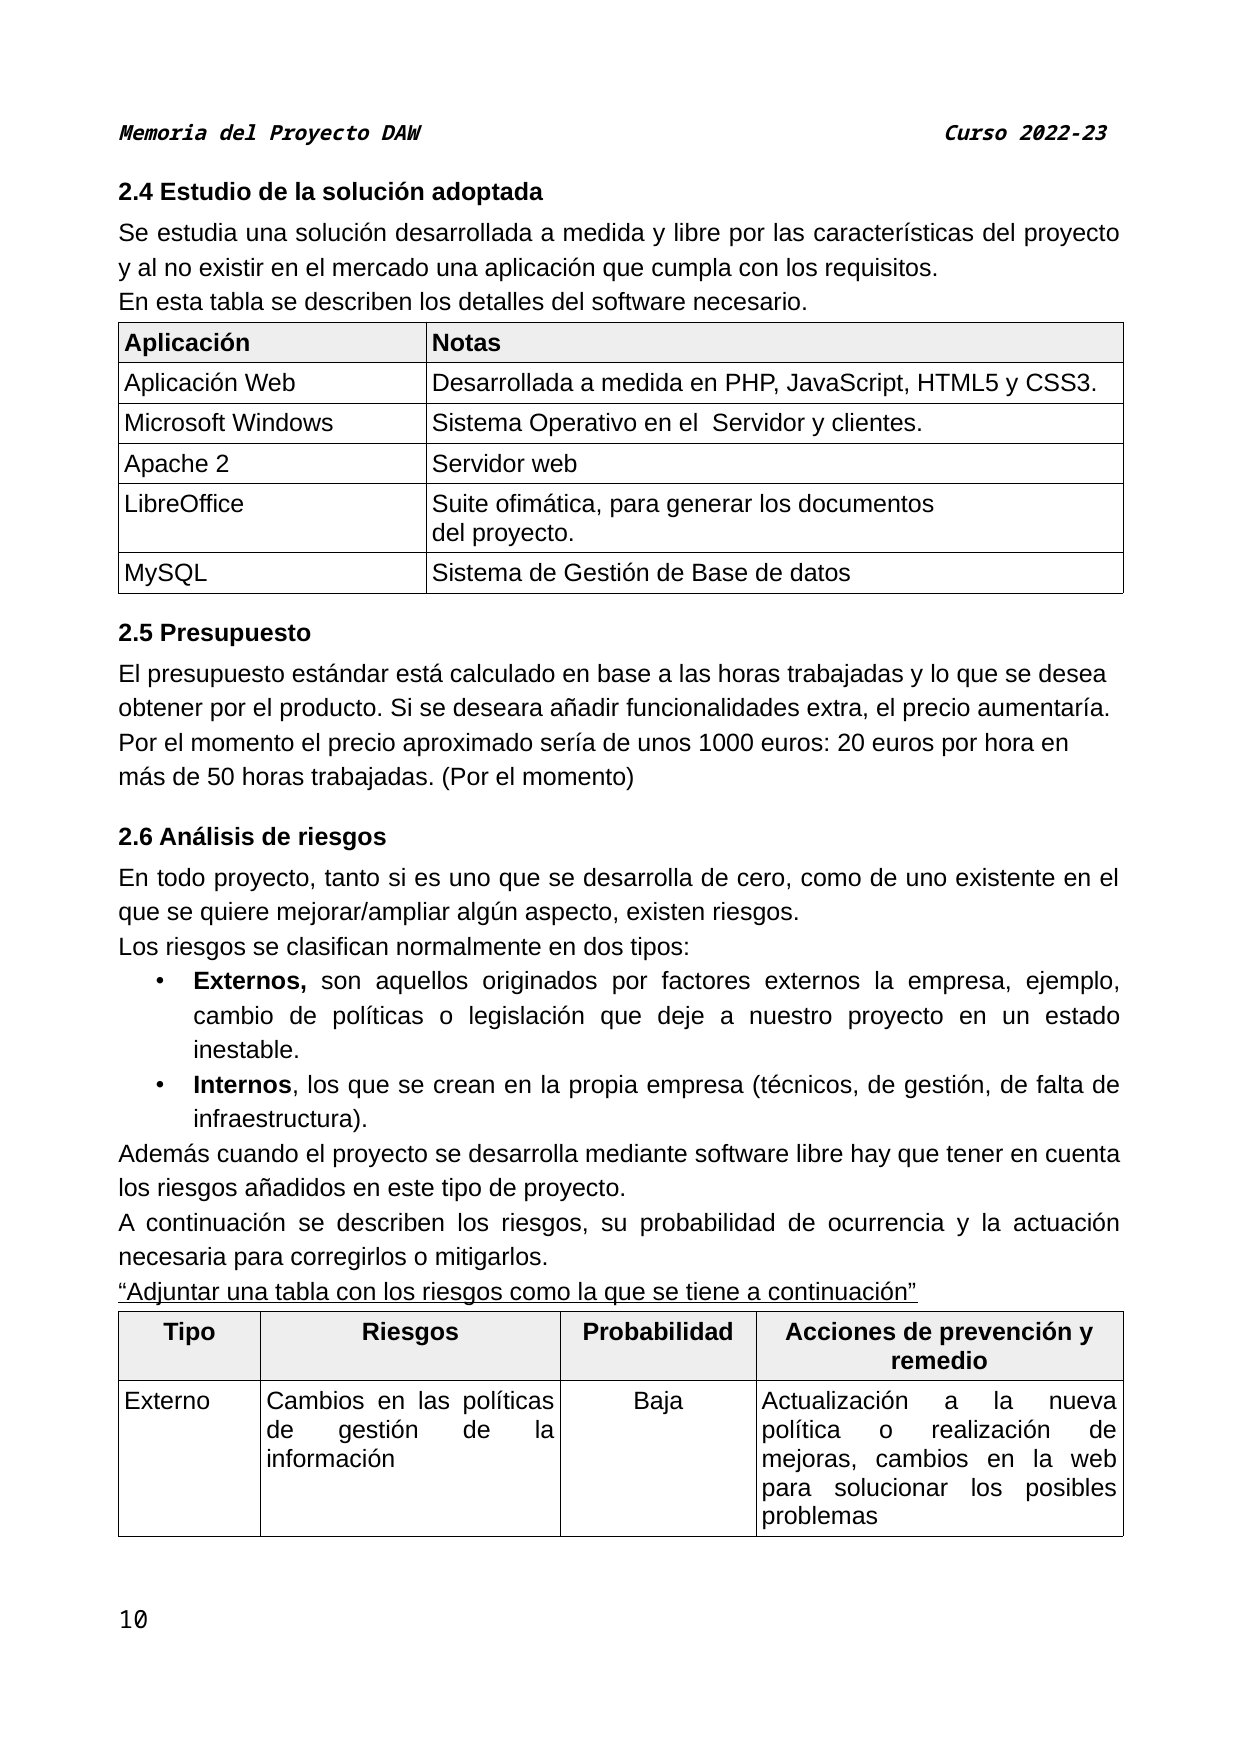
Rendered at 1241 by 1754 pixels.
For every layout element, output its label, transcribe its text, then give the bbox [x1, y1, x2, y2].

table_cell Baja [561, 1381, 756, 1536]
table_cell Sistema de Gestión de Base de datos [427, 553, 1123, 592]
table_header Notas [427, 323, 1123, 362]
text El presupuesto estándar está calculado en base a las horas trabajadas y lo que se desea obtener por el producto. Si se deseara añadir funcionalidades extra, el precio aumentaría. Por el momento el precio aproximado sería de unos 1000 euros: 20 euros por hora en más de 50 horas trabajadas. (Por el momento) [118, 659, 1122, 791]
text A continuación se describen los riesgos, su probabilidad de ocurrencia y la actuación necesaria para corregirlos o mitigarlos. [118, 1208, 1122, 1271]
text Además cuando el proyecto se desarrolla mediante software libre hay que tener en cuenta los riesgos añadidos en este tipo de proyecto. [118, 1139, 1122, 1202]
table_cell MySQL [119, 553, 426, 592]
subtitle 2.6 Análisis de riesgos [118, 822, 1122, 850]
table_header Aplicación [119, 323, 426, 362]
table_cell Desarrollada a medida en PHP, JavaScript, HTML5 y CSS3. [427, 363, 1123, 402]
table_cell Apache 2 [119, 444, 426, 483]
table_cell Aplicación Web [119, 363, 426, 402]
table_cell Sistema Operativo en el Servidor y clientes. [427, 404, 1123, 443]
list Externos, son aquellos originados por factores externos la empresa, ejemplo, cambio de políticas o legislación que deje a nuestro proyecto en un estado inestable. [156, 966, 1122, 1064]
text “Adjuntar una tabla con los riesgos como la que se tiene a continuación” [118, 1277, 1122, 1306]
table_header Tipo [119, 1312, 260, 1380]
table_cell Cambios en las políticas de gestión de la información [261, 1381, 560, 1536]
text En esta tabla se describen los detalles del software necesario. [118, 287, 1122, 316]
subtitle 2.5 Presupuesto [118, 617, 1122, 646]
subtitle 2.4 Estudio de la solución adoptada [118, 177, 1122, 206]
list Internos, los que se crean en la propia empresa (técnicos, de gestión, de falta de infraestructura). [156, 1070, 1122, 1133]
table_cell LibreOffice [119, 484, 426, 552]
text En todo proyecto, tanto si es uno que se desarrolla de cero, como de uno existente en el que se quiere mejorar/ampliar algún aspecto, existen riesgos. [118, 863, 1122, 926]
table_header Probabilidad [561, 1312, 756, 1380]
text Los riesgos se clasifican normalmente en dos tipos: [118, 932, 1122, 961]
text Se estudia una solución desarrollada a medida y libre por las características del proyecto y al no existir en el mercado una aplicación que cumpla con los requisitos. [118, 218, 1122, 282]
table_cell Microsoft Windows [119, 404, 426, 443]
table_cell Servidor web [427, 444, 1123, 483]
table_cell Actualización a la nueva política o realización de mejoras, cambios en la web para solucionar los posibles problemas [757, 1381, 1123, 1536]
table_cell Externo [119, 1381, 260, 1536]
table_header Riesgos [261, 1312, 560, 1380]
table_header Acciones de prevención y remedio [757, 1312, 1123, 1380]
table_cell Suite ofimática, para generar los documentos del proyecto. [427, 484, 1123, 552]
